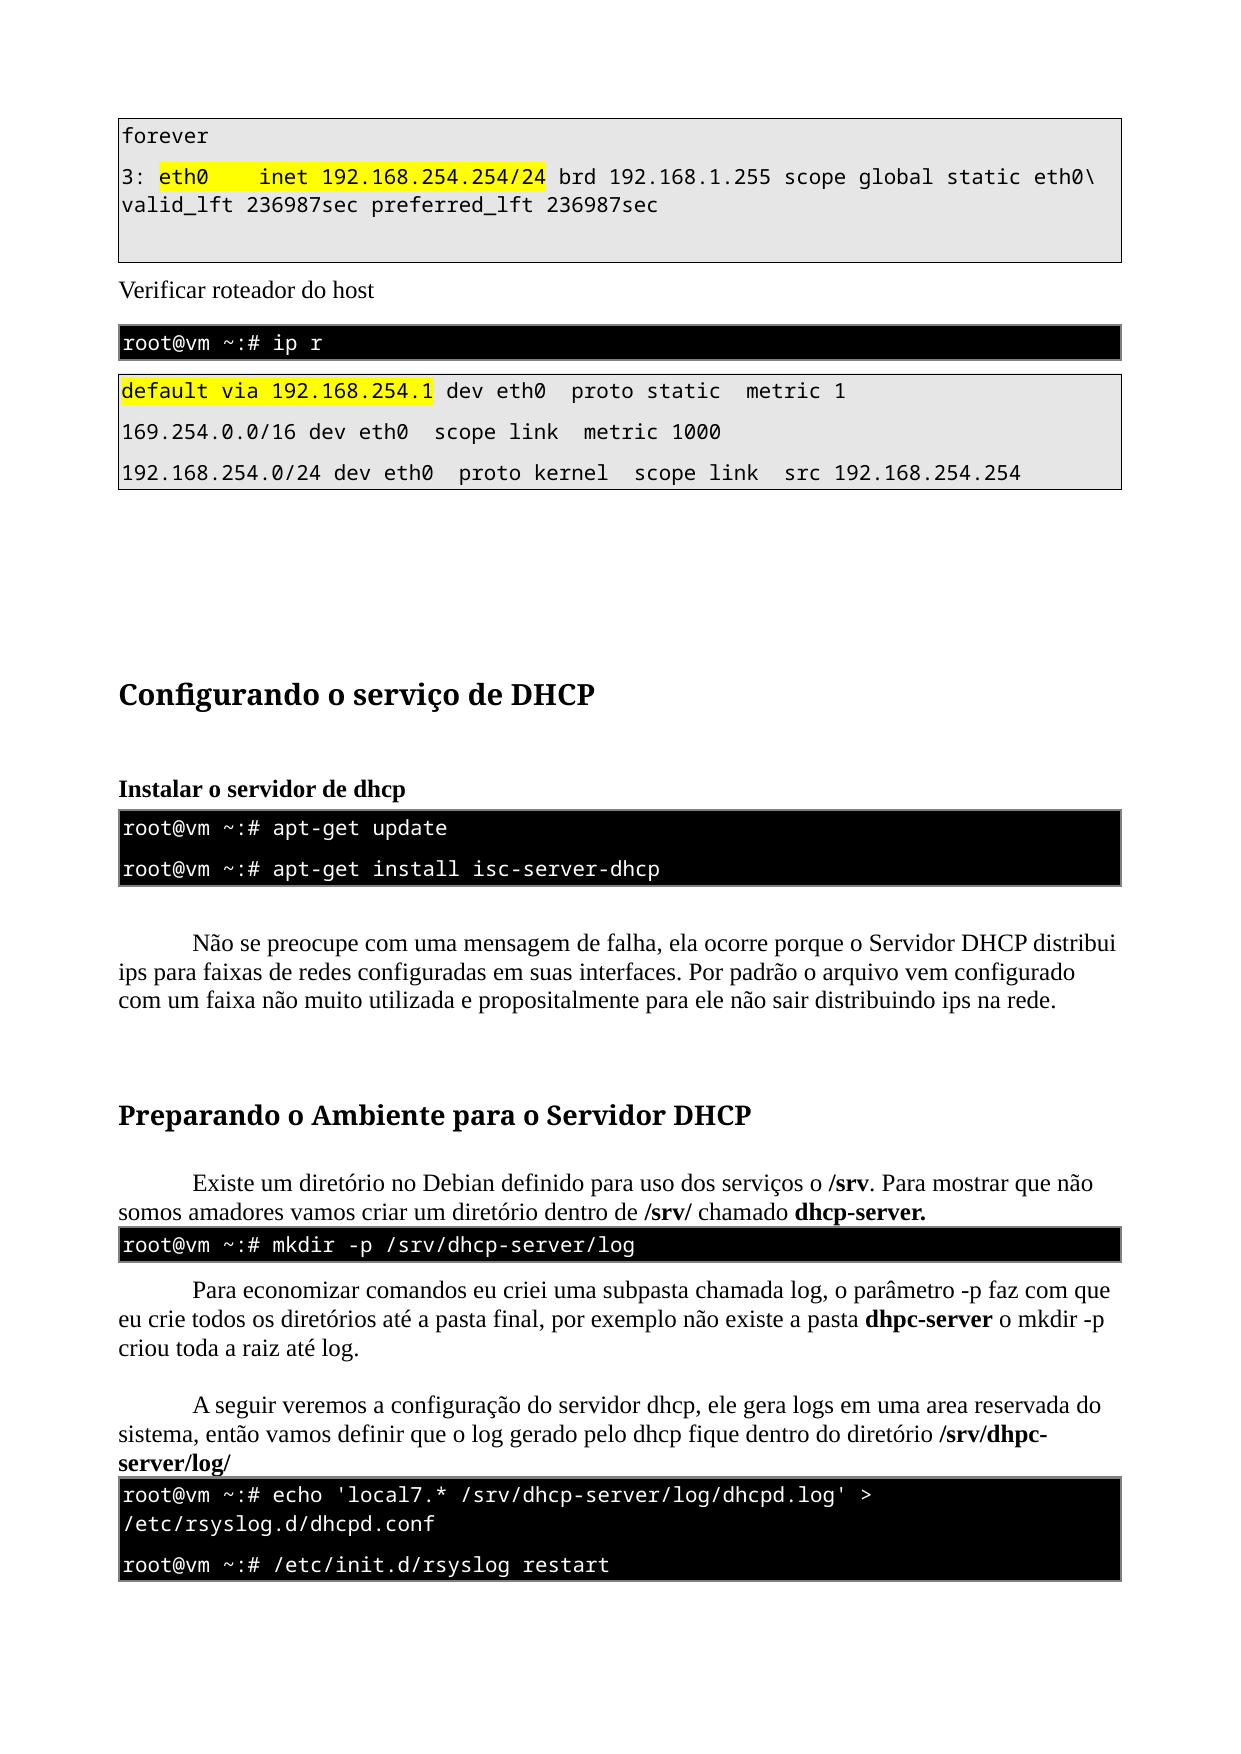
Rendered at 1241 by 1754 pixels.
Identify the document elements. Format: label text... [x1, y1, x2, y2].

text forever [119, 119, 1121, 150]
text root@vm ~:# ip r [120, 326, 1120, 359]
text root@vm ~:# apt-get update [120, 811, 1120, 842]
subtitle Instalar o servidor de dhcp [118, 774, 1122, 803]
text root@vm ~:# apt-get install isc-server-dhcp [120, 850, 1120, 885]
text A seguir veremos a configuração do servidor dhcp, ele gera logs em uma area reservada do sistema, então vamos definir que o log gerado pelo dhcp fique dentro do diretório /srv/dhpc-server/log/ [118, 1390, 1122, 1476]
subtitle Preparando o Ambiente para o Servidor DHCP [118, 1097, 1122, 1133]
text root@vm ~:# mkdir -p /srv/dhcp-server/log [120, 1228, 1120, 1261]
text Não se preocupe com uma mensagem de falha, ela ocorre porque o Servidor DHCP distribui ips para faixas de redes configuradas em suas interfaces. Por padrão o arquivo vem configurado com um faixa não muito utilizada e propositalmente para ele não sair distribuindo ips na rede. [118, 928, 1122, 1014]
text root@vm ~:# echo 'local7.* /srv/dhcp-server/log/dhcpd.log' > /etc/rsyslog.d/dhcpd.conf [120, 1479, 1120, 1537]
text root@vm ~:# /etc/init.d/rsyslog restart [120, 1546, 1120, 1580]
text default via 192.168.254.1 dev eth0 proto static metric 1 [119, 375, 1121, 405]
text Verificar roteador do host [118, 275, 1122, 304]
text Existe um diretório no Debian definido para uso dos serviços o /srv. Para mostrar que não somos amadores vamos criar um diretório dentro de /srv/ chamado dhcp-server. [118, 1168, 1122, 1226]
subtitle Configurando o serviço de DHCP [118, 674, 1122, 714]
text 192.168.254.0/24 dev eth0 proto kernel scope link src 192.168.254.254 [119, 455, 1121, 489]
text 169.254.0.0/16 dev eth0 scope link metric 1000 [119, 414, 1121, 446]
text 3: eth0 inet 192.168.254.254/24 brd 192.168.1.255 scope global static eth0\ valid_lft 236987sec preferred_lft 236987sec [119, 159, 1121, 219]
text Para economizar comandos eu criei uma subpasta chamada log, o parâmetro -p faz com que eu crie todos os diretórios até a pasta final, por exemplo não existe a pasta dhpc-server o mkdir -p criou toda a raiz até log. [118, 1275, 1122, 1361]
